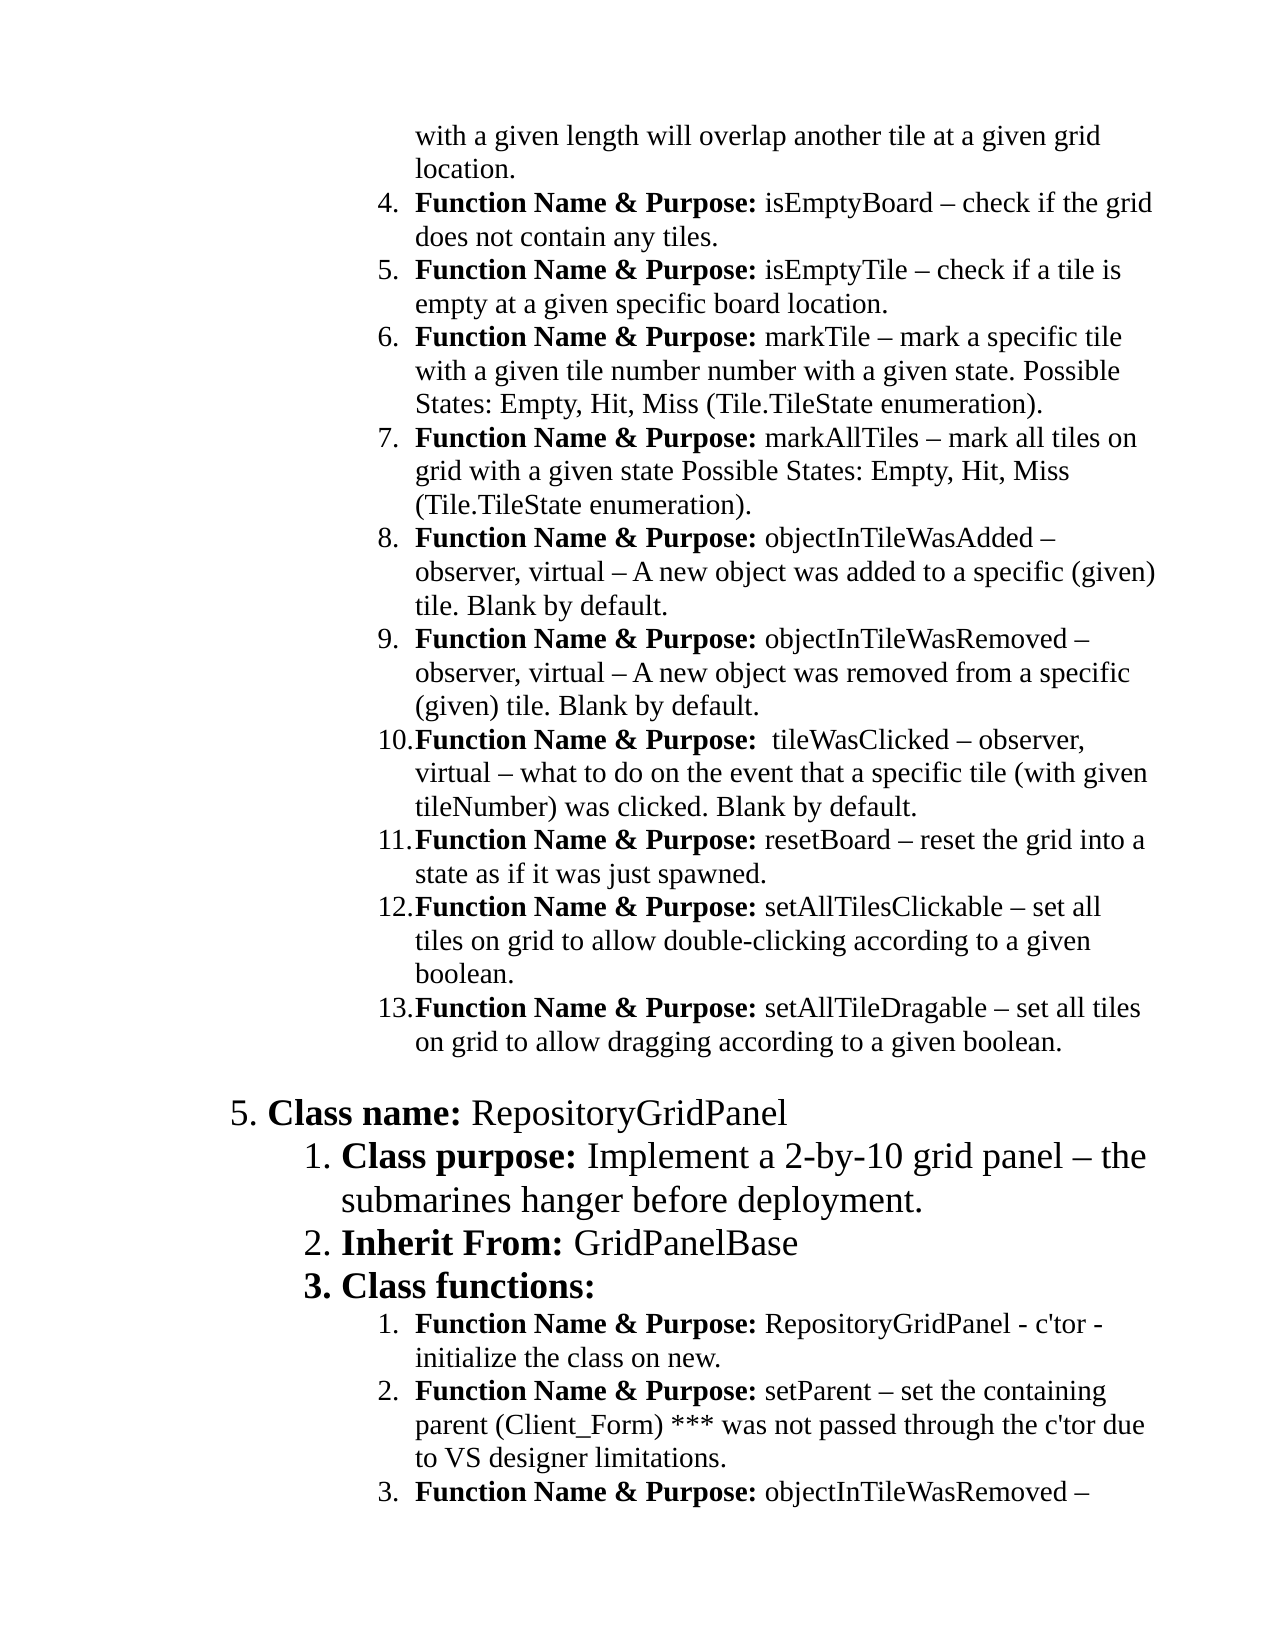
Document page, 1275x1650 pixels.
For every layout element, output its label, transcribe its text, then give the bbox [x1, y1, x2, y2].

list Function Name & Purpose: objectInTileWasRemoved – [377, 1474, 1157, 1508]
list Class functions: [303, 1263, 1157, 1306]
list Class purpose: Implement a 2-by-10 grid panel – the submarines hanger before deployment. [303, 1134, 1157, 1220]
list Function Name & Purpose: tileWasClicked – observer, virtual – what to do on the event that a specific tile (with given tileNumber) was clicked. Blank by default. [377, 722, 1157, 822]
list Function Name & Purpose: isEmptyTile – check if a tile is empty at a given specific board location. [377, 252, 1157, 319]
list Function Name & Purpose: markTile – mark a specific tile with a given tile number number with a given state. Possible States: Empty, Hit, Miss (Tile.TileState enumeration). [377, 319, 1157, 420]
list Function Name & Purpose: RepositoryGridPanel - c'tor - initialize the class on new. [377, 1306, 1157, 1373]
list Function Name & Purpose: setAllTileDragable – set all tiles on grid to allow dragging according to a given boolean. [377, 990, 1157, 1057]
list Function Name & Purpose: isEmptyBoard – check if the grid does not contain any tiles. [377, 185, 1157, 252]
list Function Name & Purpose: objectInTileWasRemoved – observer, virtual – A new object was removed from a specific (given) tile. Blank by default. [377, 621, 1157, 722]
list with a given length will overlap another tile at a given grid location. [377, 118, 1157, 185]
list Function Name & Purpose: setAllTilesClickable – set all tiles on grid to allow double-clicking according to a given boolean. [377, 889, 1157, 990]
list Inherit From: GridPanelBase [303, 1220, 1157, 1263]
list Function Name & Purpose: markAllTiles – mark all tiles on grid with a given state Possible States: Empty, Hit, Miss (Tile.TileState enumeration). [377, 420, 1157, 521]
list Function Name & Purpose: resetBoard – reset the grid into a state as if it was just spawned. [377, 822, 1157, 889]
list Function Name & Purpose: setParent – set the containing parent (Client_Form) *** was not passed through the c'tor due to VS designer limitations. [377, 1373, 1157, 1474]
list Class name: RepositoryGridPanel [229, 1091, 1157, 1134]
list Function Name & Purpose: objectInTileWasAdded – observer, virtual – A new object was added to a specific (given) tile. Blank by default. [377, 521, 1157, 621]
